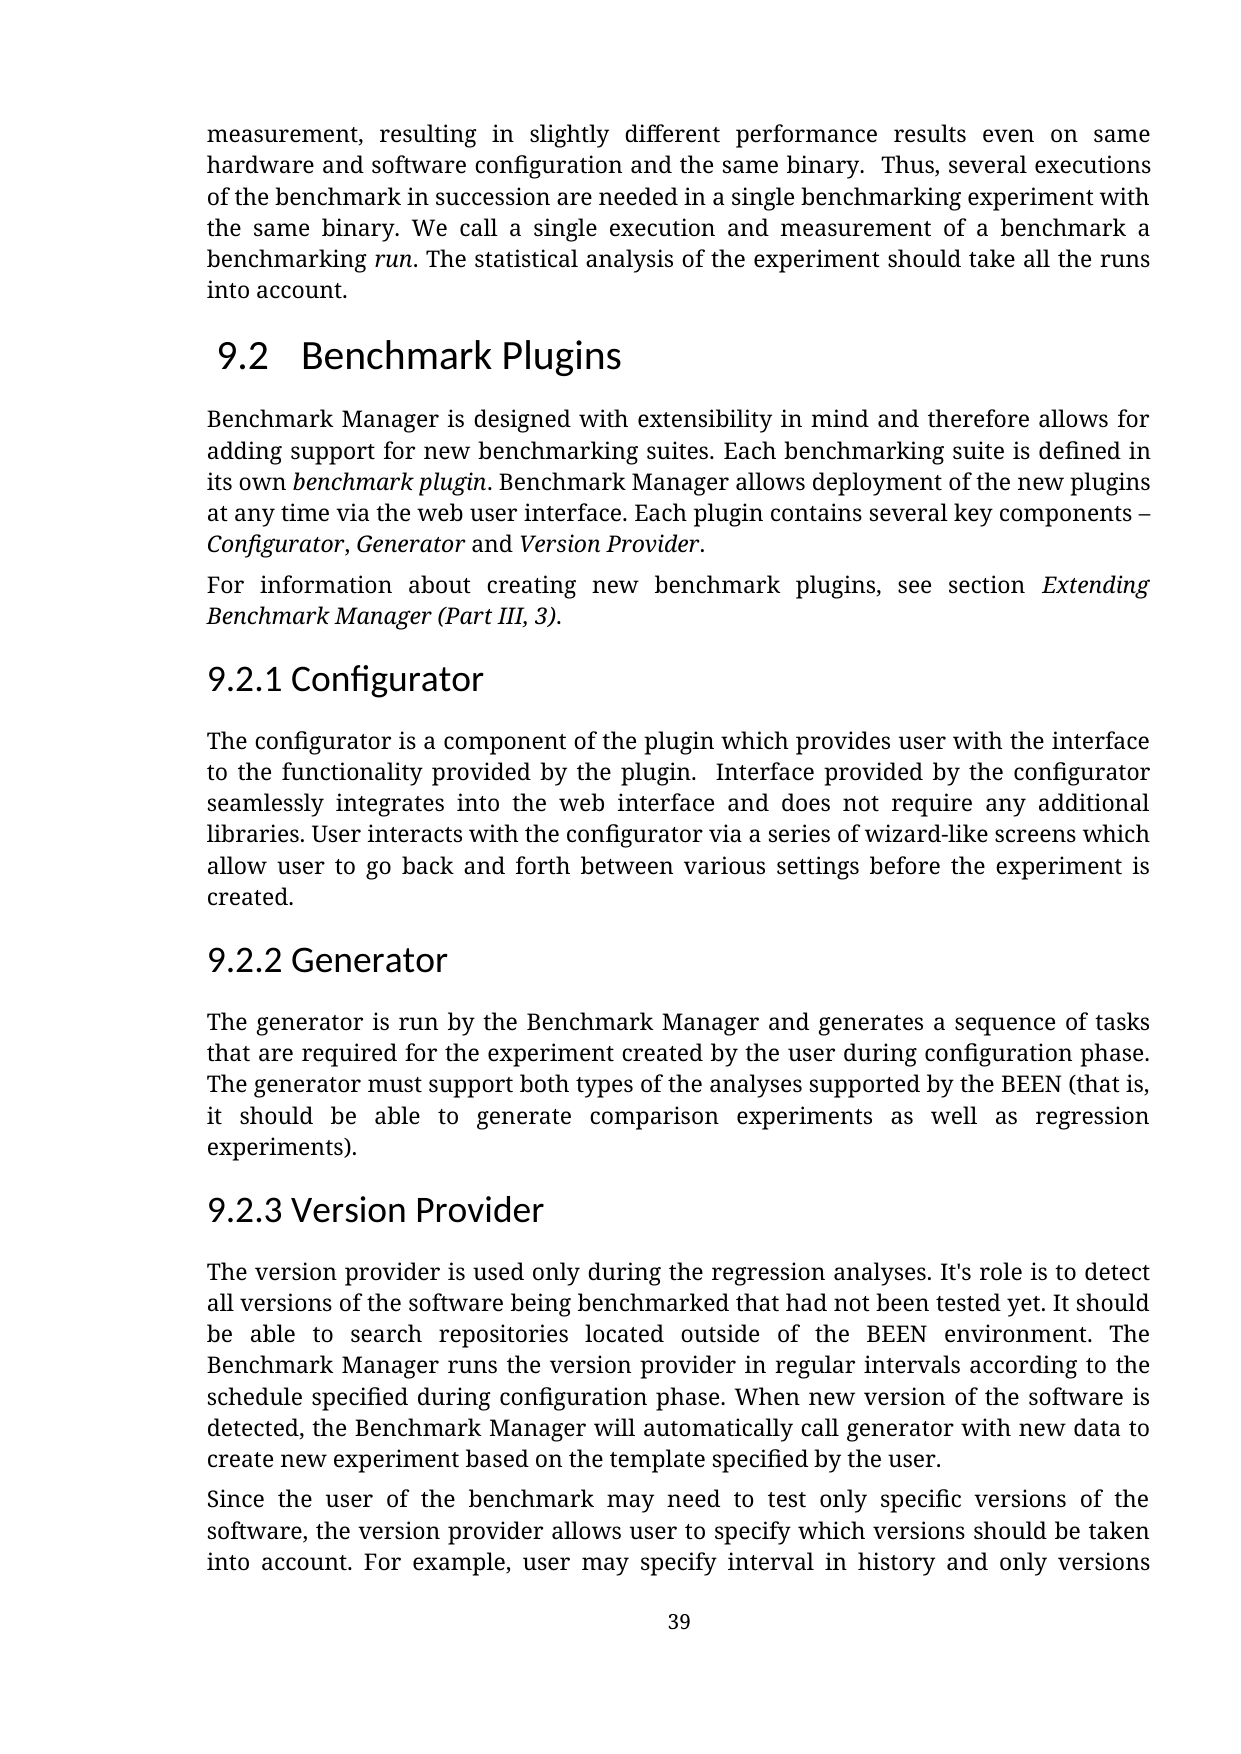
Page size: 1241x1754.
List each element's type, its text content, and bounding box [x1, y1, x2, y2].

text measurement, resulting in slightly different performance results even on same hardware and software configuration and the same binary. Thus, several executions of the benchmark in succession are needed in a single benchmarking experiment with the same binary. We call a single execution and measurement of a benchmark a benchmarking run. The statistical analysis of the experiment should take all the runs into account. [207, 118, 1152, 306]
subtitle Benchmark Plugins [207, 338, 1152, 380]
text The configurator is a component of the plugin which provides user with the interface to the functionality provided by the plugin. Interface provided by the configurator seamlessly integrates into the web interface and does not require any additional libraries. User interacts with the configurator via a series of wizard-like screens which allow user to go back and forth between various settings before the experiment is created. [207, 725, 1152, 912]
text For information about creating new benchmark plugins, see section Extending Benchmark Manager (Part III, 3). [207, 568, 1152, 631]
text The generator is run by the Benchmark Manager and generates a sequence of tasks that are required for the experiment created by the user during configuration phase. The generator must support both types of the analyses supported by the BEEN (that is, it should be able to generate comparison experiments as well as regression experiments). [207, 1006, 1152, 1162]
subtitle 9.2.1 Configurator [207, 663, 1152, 701]
text Benchmark Manager is designed with extensibility in mind and therefore allows for adding support for new benchmarking suites. Each benchmarking suite is defined in its own benchmark plugin. Benchmark Manager allows deployment of the new plugins at any time via the web user interface. Each plugin contains several key components – Configurator, Generator and Version Provider. [207, 403, 1152, 560]
subtitle 9.2.2 Generator [207, 945, 1152, 982]
text The version provider is used only during the regression analyses. It's role is to detect all versions of the software being benchmarked that had not been tested yet. It should be able to search repositories located outside of the BEEN environment. The Benchmark Manager runs the version provider in regular intervals according to the schedule specified during configuration phase. When new version of the software is detected, the Benchmark Manager will automatically call generator with new data to create new experiment based on the template specified by the user. [207, 1256, 1152, 1474]
subtitle 9.2.3 Version Provider [207, 1194, 1152, 1232]
text Since the user of the benchmark may need to test only specific versions of the software, the version provider allows user to specify which versions should be taken into account. For example, user may specify interval in history and only versions [207, 1483, 1152, 1577]
